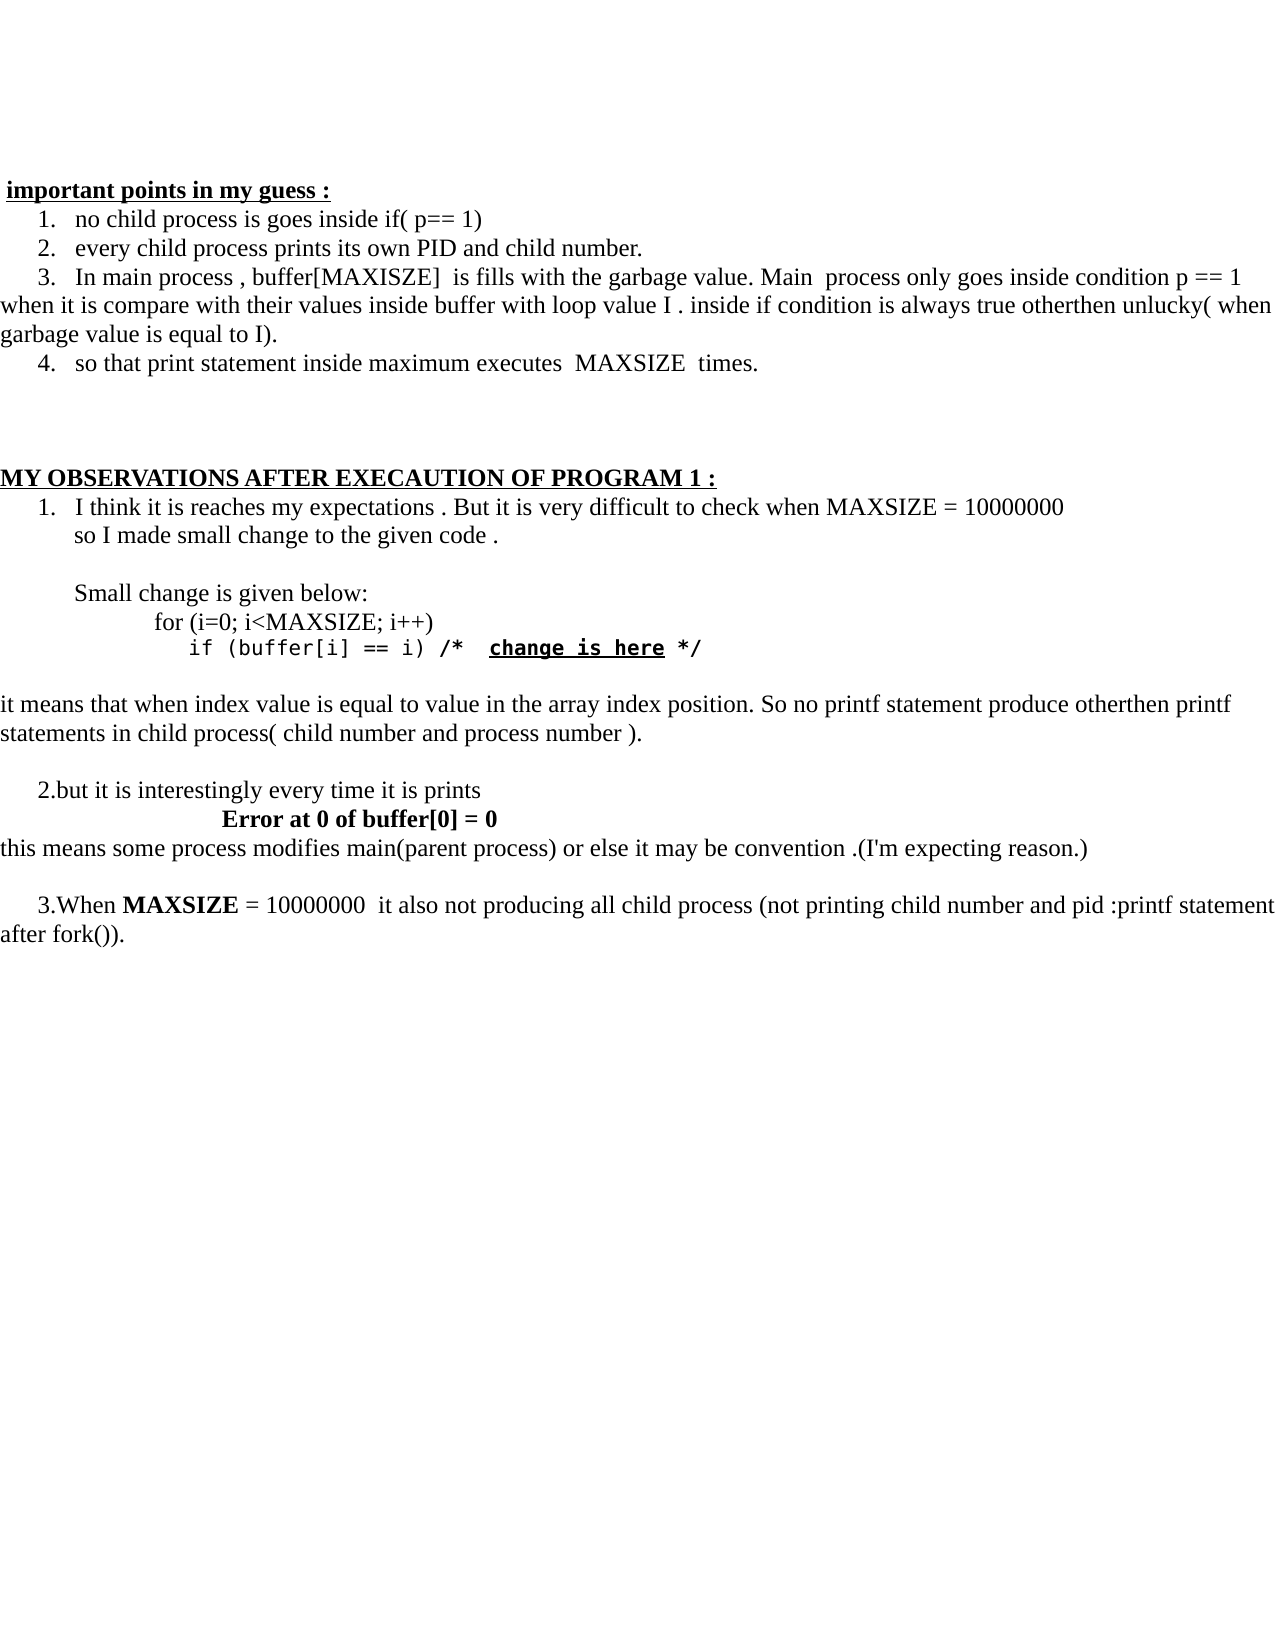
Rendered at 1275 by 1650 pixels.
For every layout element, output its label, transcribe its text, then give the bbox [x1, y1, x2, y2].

text 3.When MAXSIZE = 10000000 it also not producing all child process (not printing child number and pid :printf statement after fork()). [0, 891, 1275, 948]
list so that print statement inside maximum executes MAXSIZE times. [37, 348, 1275, 377]
list every child process prints its own PID and child number. [37, 233, 1275, 262]
text important points in my guess : [0, 176, 1275, 204]
text it means that when index value is equal to value in the array index position. So no printf statement produce otherthen printf statements in child process( child number and process number ). [0, 689, 1275, 747]
text if (buffer[i] == i) /* change is here */ [0, 636, 1275, 660]
text for (i=0; i<MAXSIZE; i++) [0, 607, 1275, 636]
list I think it is reaches my expectations . But it is very difficult to check when MAXSIZE = 10000000 [37, 492, 1275, 521]
text so I made small change to the given code . [0, 521, 1275, 549]
text this means some process modifies main(parent process) or else it may be convention .(I'm expecting reason.) [0, 833, 1275, 862]
list In main process , buffer[MAXISZE] is fills with the garbage value. Main process only goes inside condition p == 1 [37, 262, 1275, 291]
text Small change is given below: [0, 578, 1275, 607]
text when it is compare with their values inside buffer with loop value I . inside if condition is always true otherthen unlucky( when garbage value is equal to I). [0, 291, 1275, 348]
text MY OBSERVATIONS AFTER EXECAUTION OF PROGRAM 1 : [0, 463, 1275, 492]
text 2.but it is interestingly every time it is prints [0, 776, 1275, 804]
text Error at 0 of buffer[0] = 0 [0, 804, 1275, 833]
list no child process is goes inside if( p== 1) [37, 204, 1275, 233]
